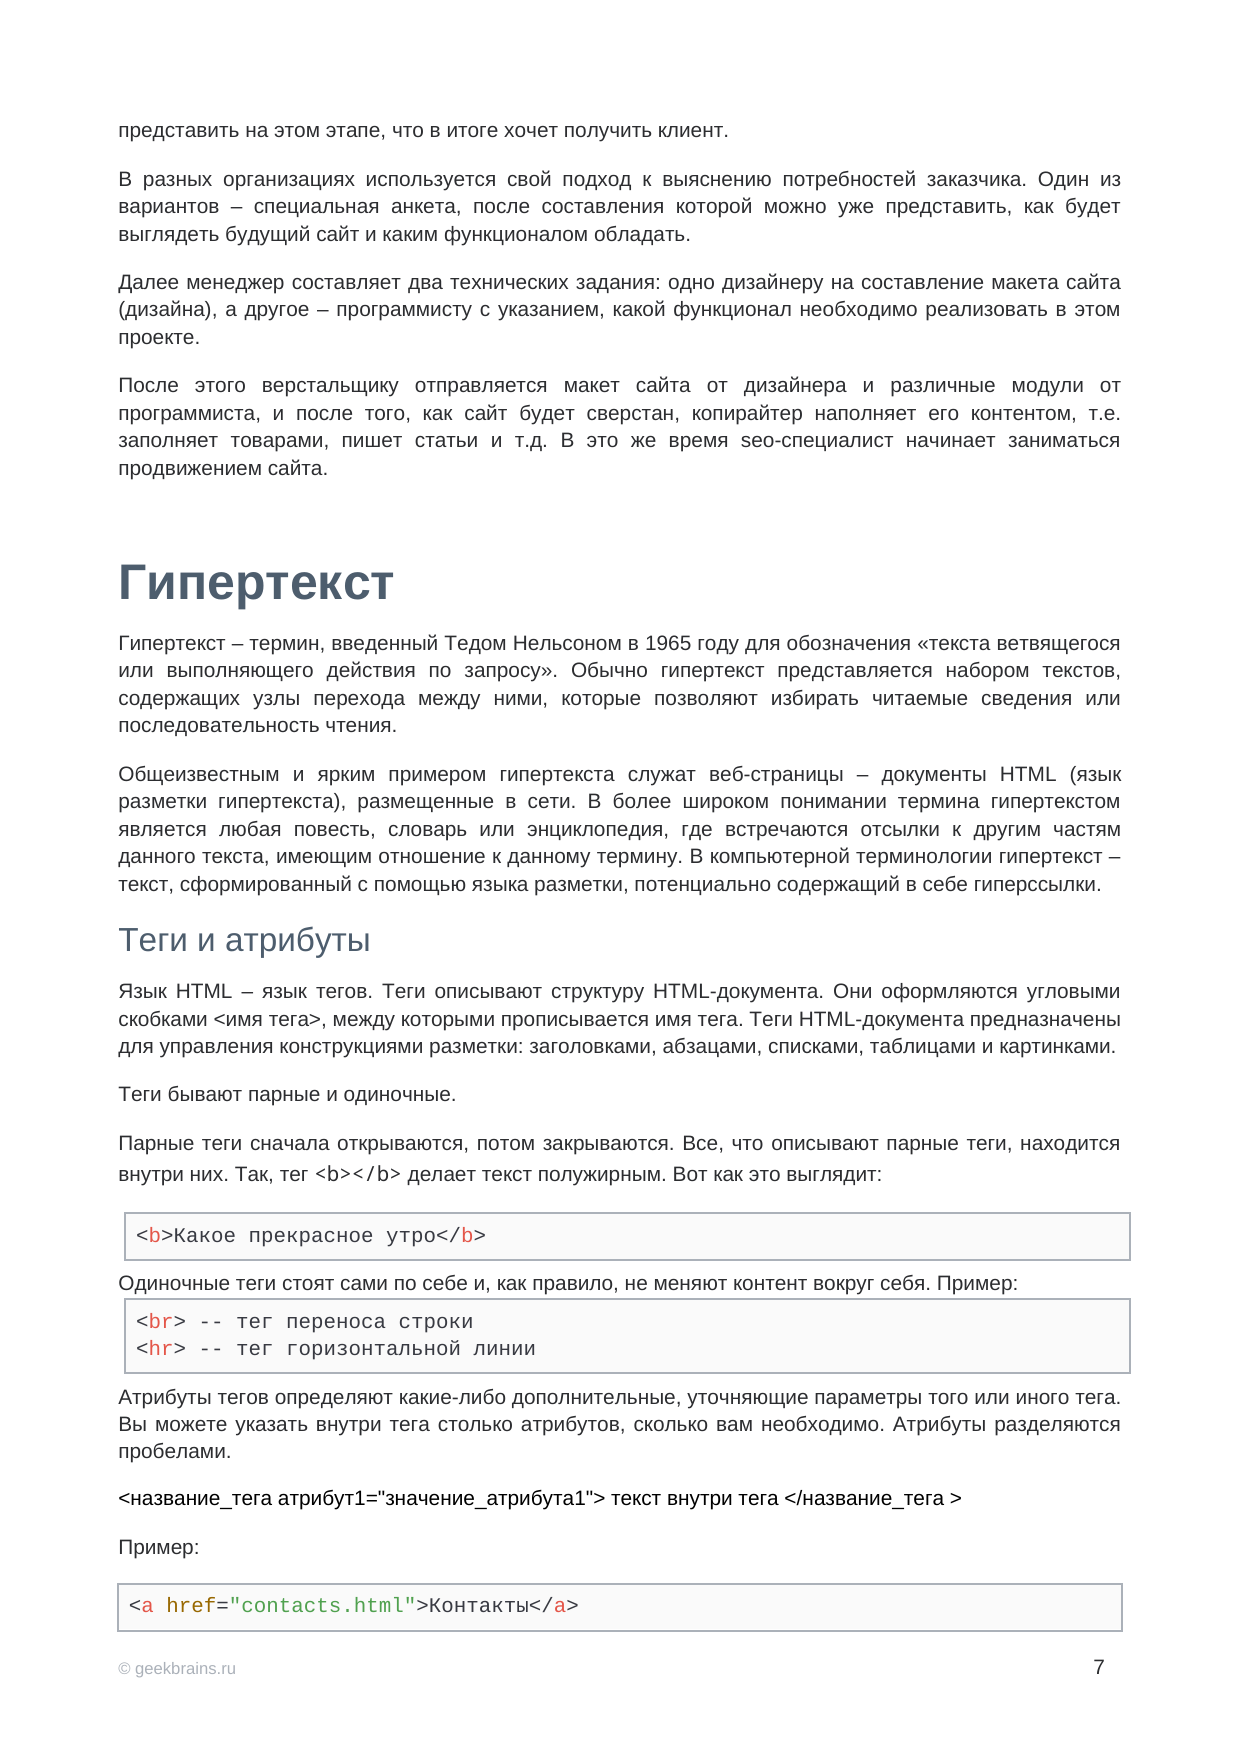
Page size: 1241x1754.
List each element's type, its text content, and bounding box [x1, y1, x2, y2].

subtitle Теги и атрибуты [118, 920, 1122, 958]
text Парные теги сначала открываются, потом закрываются. Все, что описывают парные теги, находится внутри них. Так, тег <b></b> делает текст полужирным. Вот как это выглядит: [118, 1131, 1122, 1187]
text После этого верстальщику отправляется макет сайта от дизайнера и различные модули от программиста, и после того, как сайт будет сверстан, копирайтер наполняет его контентом, т.е. заполняет товарами, пишет статьи и т.д. В это же время seo-специалист начинает заниматься продвижением сайта. [118, 373, 1122, 479]
table_header <a href="contacts.html">Контакты</a> [119, 1585, 1121, 1629]
text В разных организациях используется свой подход к выяснению потребностей заказчика. Один из вариантов – специальная анкета, после составления которой можно уже представить, как будет выглядеть будущий сайт и каким функционалом обладать. [118, 166, 1122, 245]
subtitle Гипертекст [118, 552, 1122, 610]
text Одиночные теги стоят сами по себе и, как правило, не меняют контент вокруг себя. Пример: [118, 1271, 1122, 1295]
text Далее менеджер составляет два технических задания: одно дизайнеру на составление макета сайта (дизайна), а другое – программисту с указанием, какой функционал необходимо реализовать в этом проекте. [118, 270, 1122, 349]
table_header <b>Какое прекрасное утро</b> [126, 1214, 1129, 1259]
text Гипертекст – термин, введенный Тедом Нельсоном в 1965 году для обозначения «текста ветвящегося или выполняющего действия по запросу». Обычно гипертекст представляется набором текстов, содержащих узлы перехода между ними, которые позволяют избирать читаемые сведения или последовательность чтения. [118, 631, 1122, 737]
text Атрибуты тегов определяют какие-либо дополнительные, уточняющие параметры того или иного тега. Вы можете указать внутри тега столько атрибутов, сколько вам необходимо. Атрибуты разделяются пробелами. [118, 1384, 1122, 1462]
text Общеизвестным и ярким примером гипертекста служат веб-страницы – документы HTML (язык разметки гипертекста), размещенные в сети. В более широком понимании термина гипертекстом является любая повесть, словарь или энциклопедия, где встречаются отсылки к другим частям данного текста, имеющим отношение к данному термину. В компьютерной терминологии гипертекст – текст, сформированный с помощью языка разметки, потенциально содержащий в себе гиперссылки. [118, 761, 1122, 895]
text Теги бывают парные и одиночные. [118, 1082, 1122, 1106]
text <название_тега атрибут1="значение_атрибута1"> текст внутри тега </название_тега > [118, 1486, 1122, 1510]
table_header <br> -- тег переноса строки <hr> -- тег горизонтальной линии [126, 1300, 1129, 1372]
text Пример: [118, 1534, 1122, 1558]
text Язык HTML – язык тегов. Теги описывают структуру HTML-документа. Они оформляются угловыми скобками <имя тега>, между которыми прописывается имя тега. Теги HTML-документа предназначены для управления конструкциями разметки: заголовками, абзацами, списками, таблицами и картинками. [118, 979, 1122, 1058]
text представить на этом этапе, что в итоге хочет получить клиент. [118, 118, 1122, 142]
